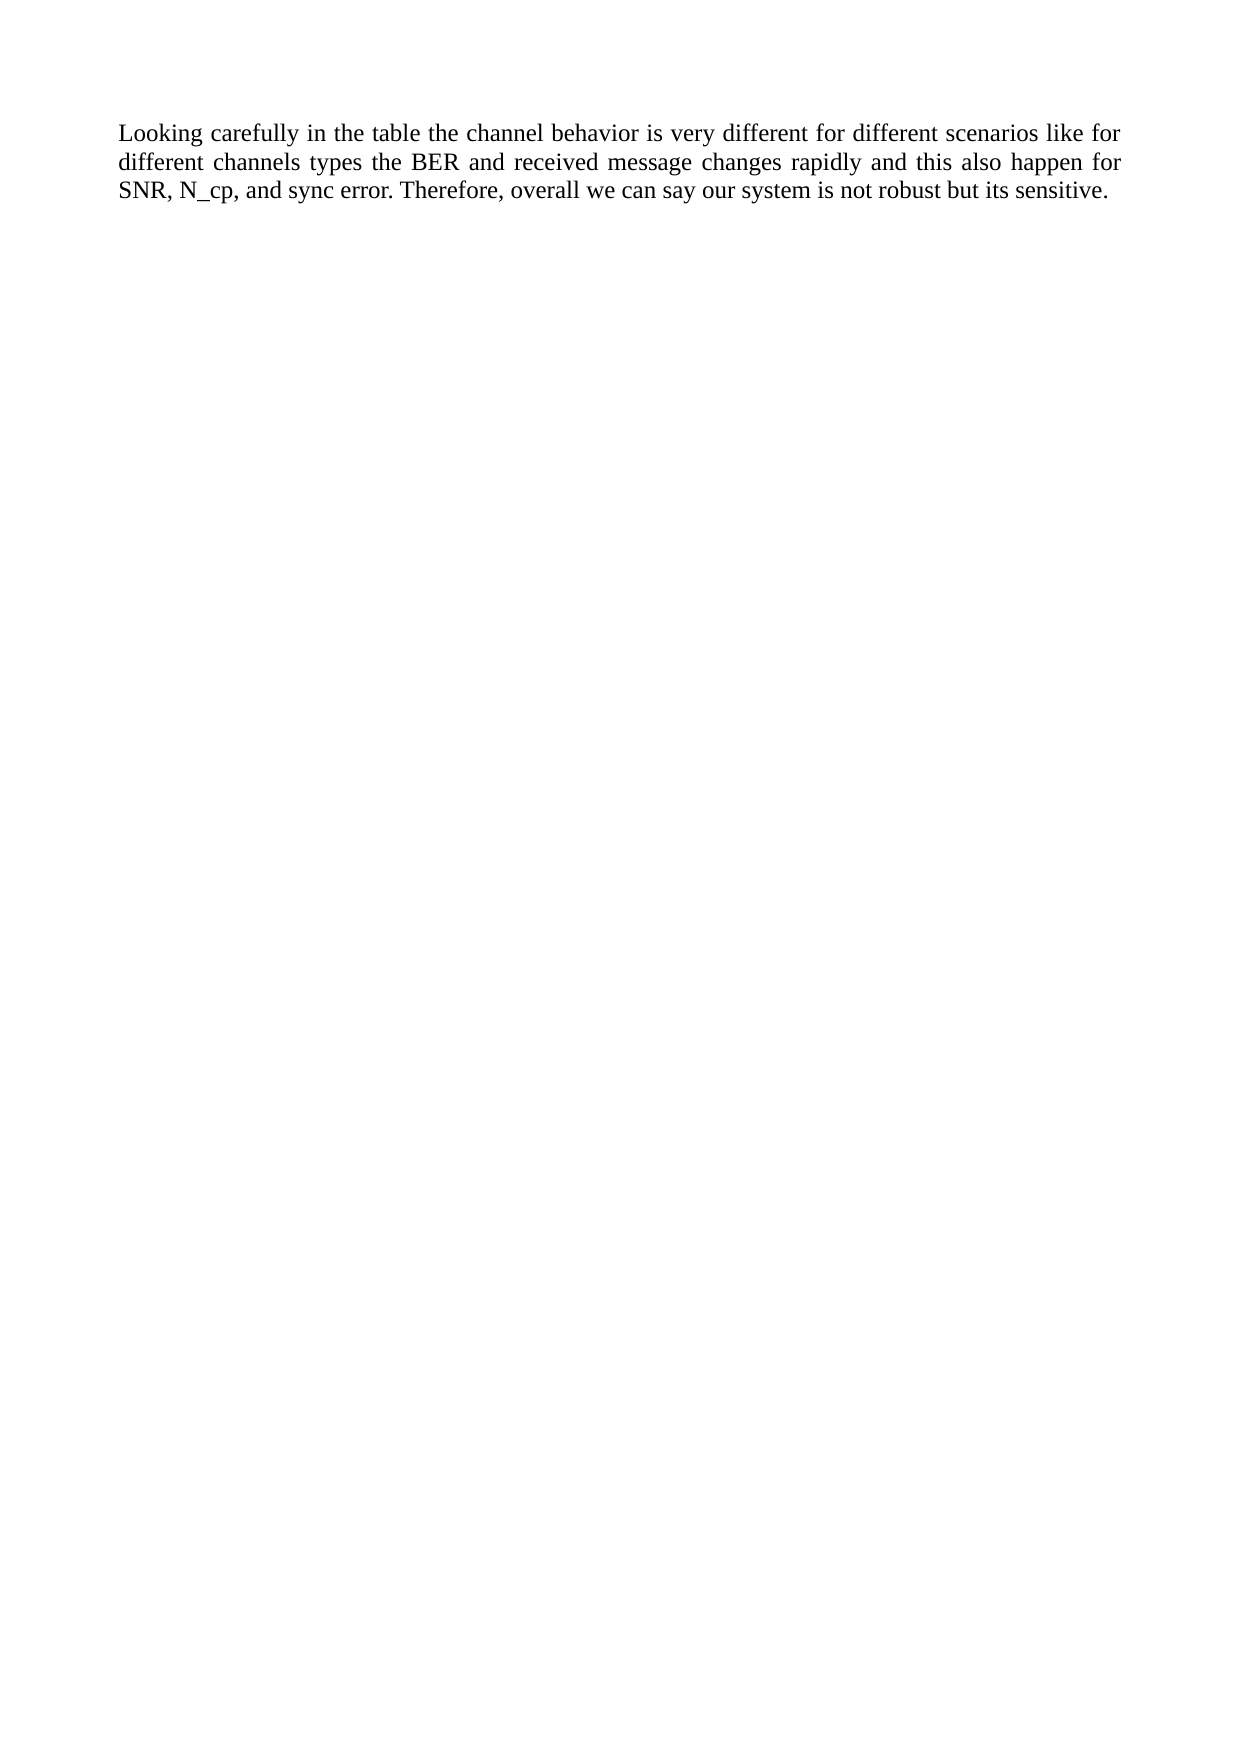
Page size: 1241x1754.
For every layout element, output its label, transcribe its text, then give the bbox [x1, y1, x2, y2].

text Looking carefully in the table the channel behavior is very different for different scenarios like for different channels types the BER and received message changes rapidly and this also happen for SNR, N_cp, and sync error. Therefore, overall we can say our system is not robust but its sensitive. [118, 118, 1122, 204]
